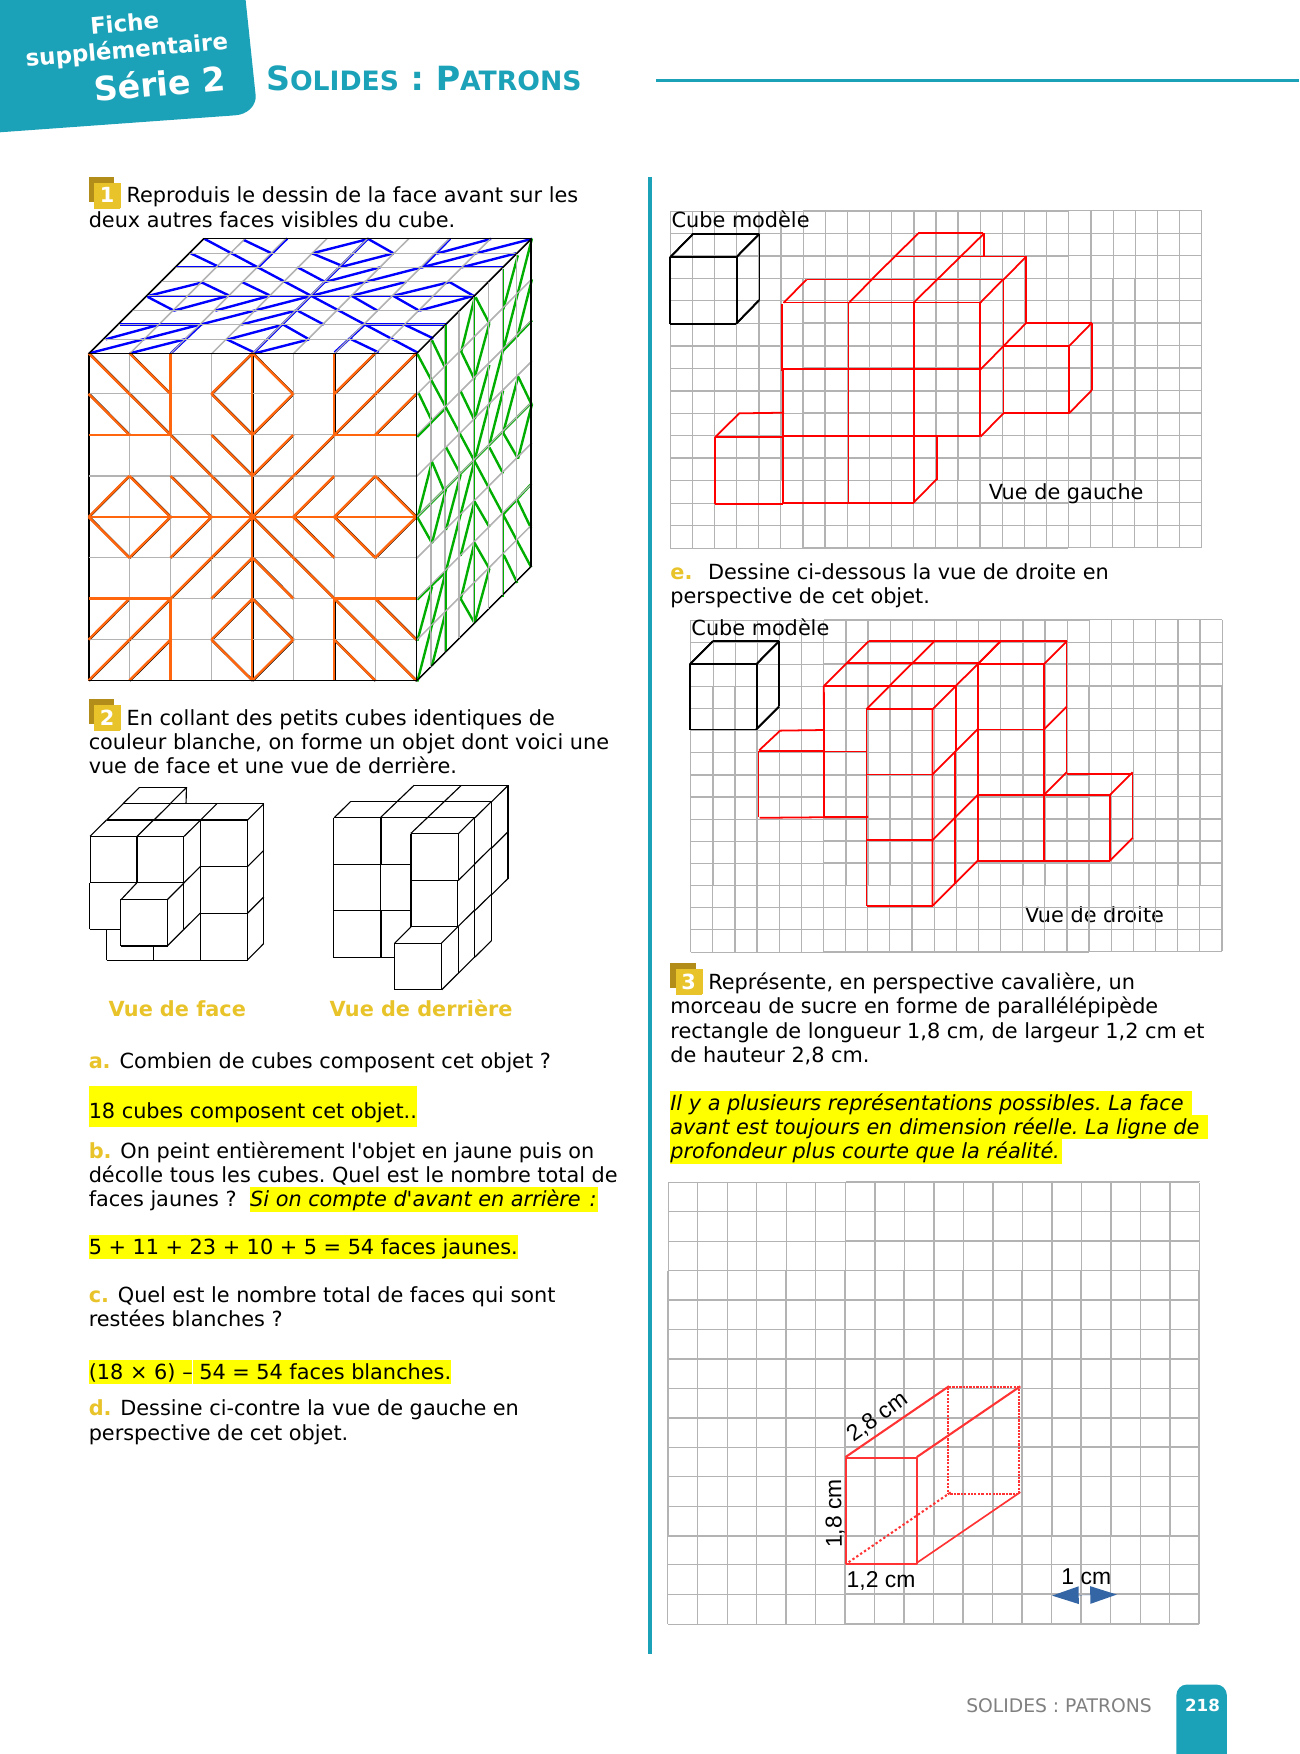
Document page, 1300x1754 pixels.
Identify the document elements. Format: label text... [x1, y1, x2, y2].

list Dessine ci-contre la vue de gauche en perspective de cet objet. [88, 1396, 629, 1445]
subtitle Reproduis le dessin de la face avant sur les deux autres faces visibles du cube. [88, 177, 629, 232]
list On peint entièrement l'objet en jaune puis on décolle tous les cubes. Quel est le nombre total de faces jaunes ? Si on compte d'avant en arrière : [88, 1139, 629, 1212]
subtitle En collant des petits cubes identiques de couleur blanche, on forme un objet dont voici une vue de face et une vue de derrière. [88, 699, 629, 779]
subtitle Il y a plusieurs représentations possibles. La face avant est toujours en dimension réelle. La ligne de profondeur plus courte que la réalité. [1062, 1091, 1211, 1164]
text 18 cubes composent cet objet.. [417, 1086, 629, 1127]
list Quel est le nombre total de faces qui sont restées blanches ? [88, 1283, 629, 1331]
list Combien de cubes composent cet objet ? [88, 1049, 629, 1074]
list Dessine ci-dessous la vue de droite en perspective de cet objet. [670, 560, 1211, 608]
text (18 × 6) – 54 = 54 faces blanches. [88, 1343, 629, 1384]
list 5 + 11 + 23 + 10 + 5 = 54 faces jaunes. [518, 1235, 629, 1259]
subtitle Représente, en perspective cavalière, un morceau de sucre en forme de parallélépipède rectangle de longueur 1,8 cm, de largeur 1,2 cm et de hauteur 2,8 cm. [670, 963, 1211, 1067]
